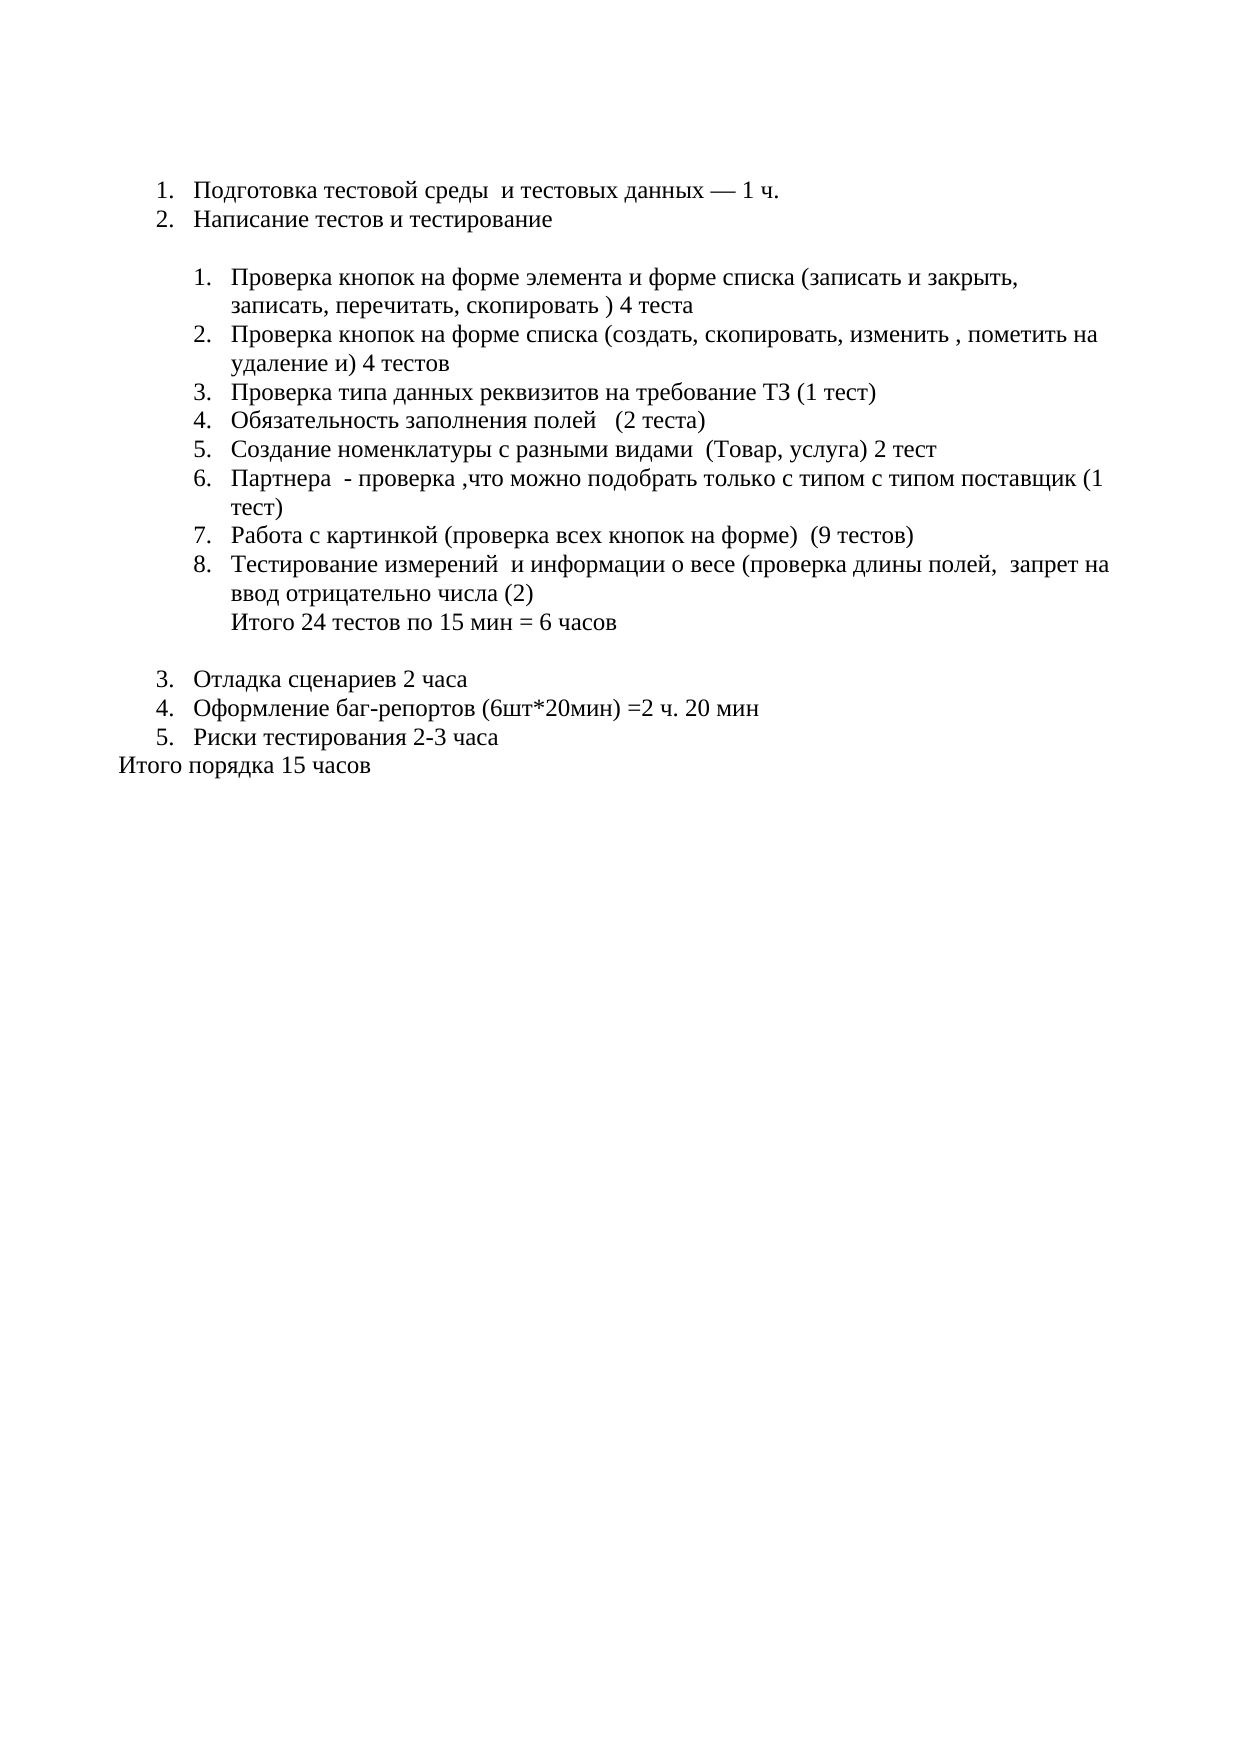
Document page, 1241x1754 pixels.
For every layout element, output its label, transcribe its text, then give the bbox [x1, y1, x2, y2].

list Написание тестов и тестирование [156, 204, 1122, 233]
list Итого 24 тестов по 15 мин = 6 часов [193, 607, 1122, 636]
list Тестирование измерений и информации о весе (проверка длины полей, запрет на ввод отрицательно числа (2) [193, 549, 1122, 607]
list Отладка сценариев 2 часа [156, 664, 1122, 693]
list Партнера - проверка ,что можно подобрать только с типом с типом поставщик (1 тест) [193, 463, 1122, 521]
list Работа с картинкой (проверка всех кнопок на форме) (9 тестов) [193, 521, 1122, 549]
list Проверка кнопок на форме элемента и форме списка (записать и закрыть, записать, перечитать, скопировать ) 4 теста [193, 262, 1122, 319]
list Проверка кнопок на форме списка (создать, скопировать, изменить , пометить на удаление и) 4 тестов [193, 319, 1122, 377]
text Итого порядка 15 часов [118, 751, 1122, 779]
list Подготовка тестовой среды и тестовых данных — 1 ч. [156, 176, 1122, 204]
list Оформление баг-репортов (6шт*20мин) =2 ч. 20 мин [156, 693, 1122, 722]
list Обязательность заполнения полей (2 теста) [193, 406, 1122, 434]
list Проверка типа данных реквизитов на требование ТЗ (1 тест) [193, 377, 1122, 406]
list Создание номенклатуры с разными видами (Товар, услуга) 2 тест [193, 434, 1122, 463]
list Риски тестирования 2-3 часа [156, 722, 1122, 751]
